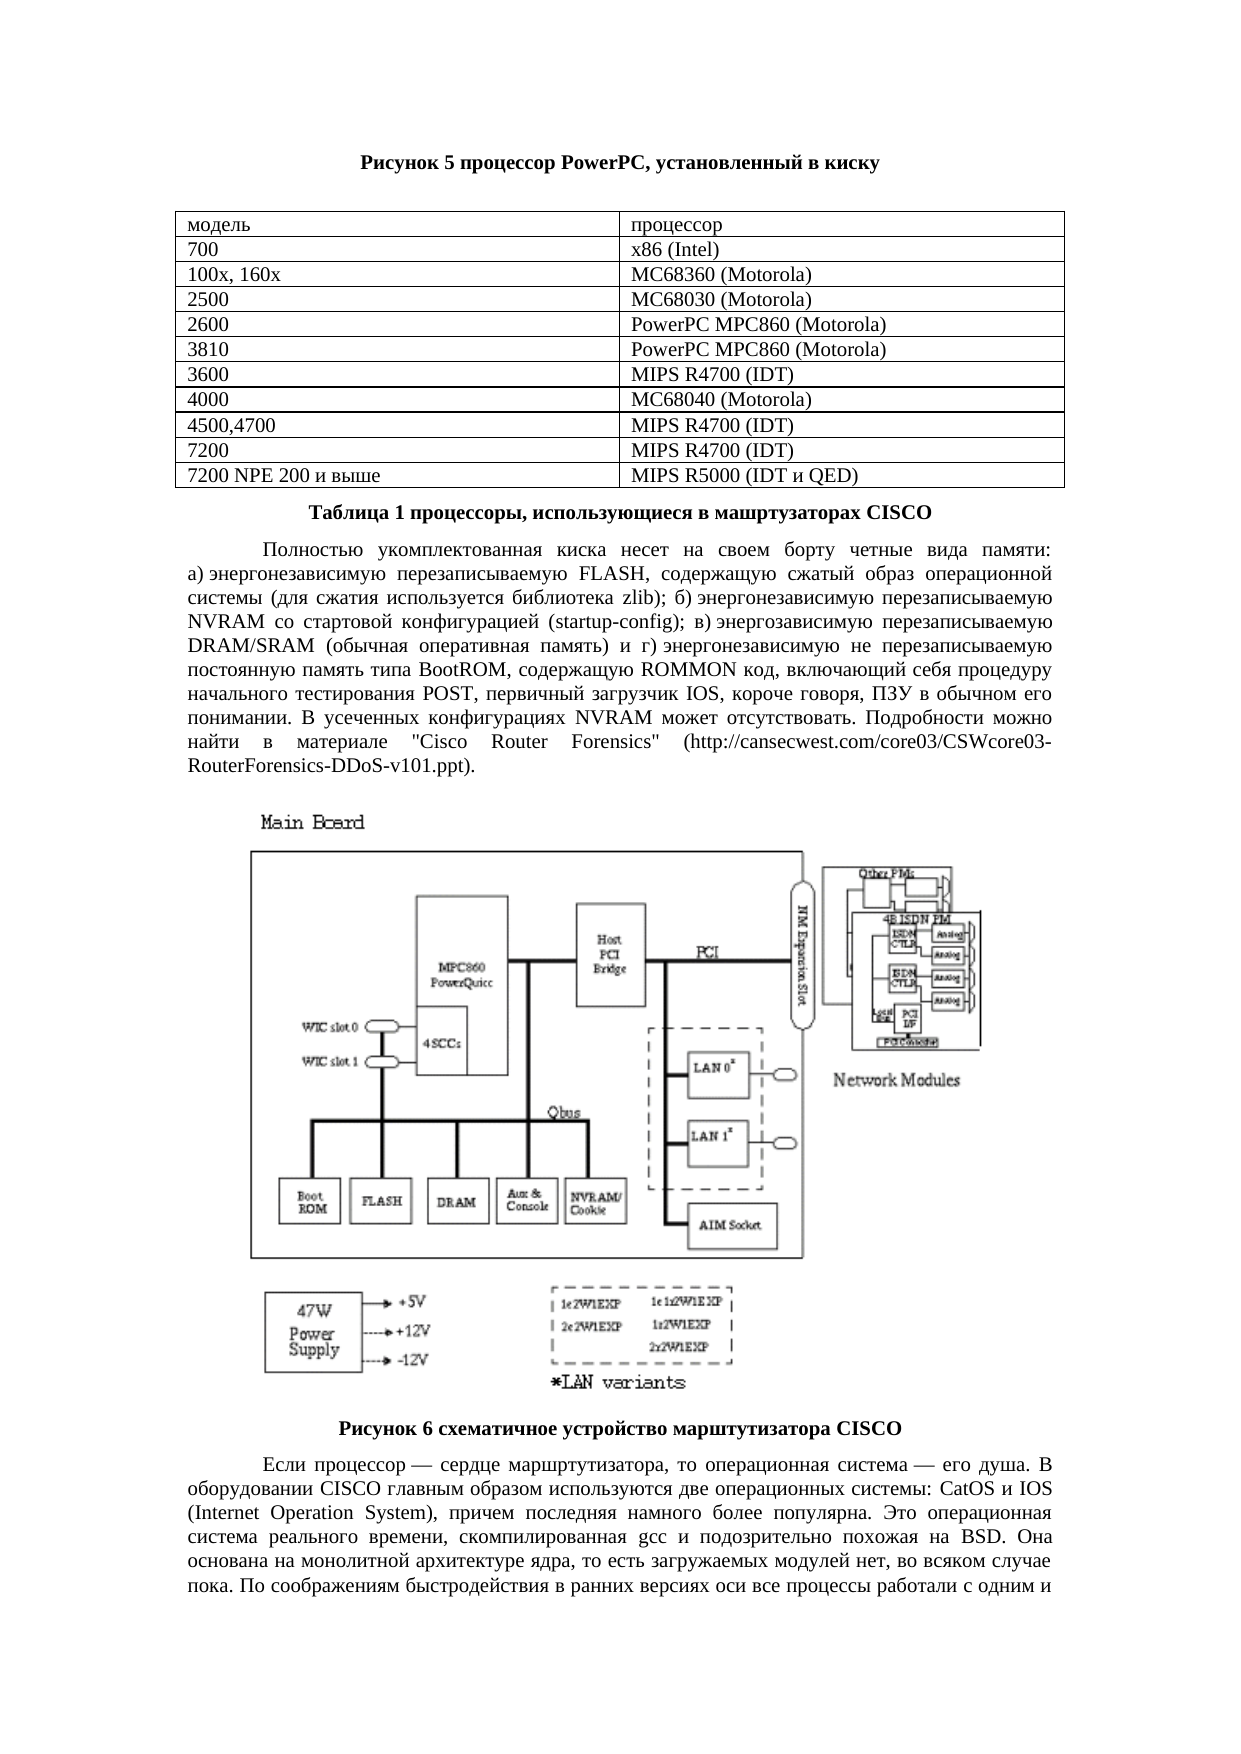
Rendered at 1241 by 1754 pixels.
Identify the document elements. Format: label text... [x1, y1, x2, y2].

text Рисунок 6 схематичное устройство марштутизатора CISCO [187, 1416, 1053, 1440]
table_cell MC68040 (Motorola) [620, 388, 1064, 411]
table_cell 100x, 160x [176, 262, 619, 286]
picture [225, 801, 1016, 1403]
table_cell 4000 [176, 388, 619, 411]
table_cell MC68030 (Motorola) [620, 287, 1064, 311]
table_cell 4500,4700 [176, 413, 619, 437]
table_cell 700 [176, 237, 619, 261]
table_cell PowerPC MPC860 (Motorola) [620, 337, 1064, 361]
table_cell MIPS R5000 (IDT и QED) [620, 463, 1064, 487]
table_cell 7200 [176, 438, 619, 462]
table_cell 3600 [176, 362, 619, 386]
table_cell MIPS R4700 (IDT) [620, 362, 1064, 386]
table_header процессор [620, 212, 1064, 236]
table_cell MIPS R4700 (IDT) [620, 438, 1064, 462]
table_header модель [176, 212, 619, 236]
table_cell MIPS R4700 (IDT) [620, 413, 1064, 437]
text Полностью укомплектованная киска несет на своем борту четные вида памяти: а) энергонезависимую перезаписываемую FLASH, содержащую сжатый образ операционной системы (для сжатия используется библиотека zlib); б) энергонезависимую перезаписываемую NVRAM со стартовой конфигурацией (startup-config); в) энергозависимую перезаписываемую DRAM/SRAM (обычная оперативная память) и г) энергонезависимую не перезаписываемую постоянную память типа BootROM, содержащую ROMMON код, включающий себя процедуру начального тестирования POST, первичный загрузчик IOS, короче говоря, ПЗУ в обычном его понимании. В усеченных конфигурациях NVRAM может отсутствовать. Подробности можно найти в материале "Cisco Router Forensics" (http://cansecwest.com/core03/CSWcore03-RouterForensics-DDoS-v101.ppt). [187, 537, 1053, 777]
table_cell x86 (Intel) [620, 237, 1064, 261]
table_cell 2500 [176, 287, 619, 311]
table_cell PowerPC MPC860 (Motorola) [620, 312, 1064, 336]
table_cell 2600 [176, 312, 619, 336]
text Таблица 1 процессоры, использующиеся в машртузаторах CISCO [187, 500, 1053, 524]
table_cell 3810 [176, 337, 619, 361]
table_cell MC68360 (Motorola) [620, 262, 1064, 286]
text Рисунок 5 процессор PowerPC, установленный в киску [187, 150, 1053, 174]
table_cell 7200 NPE 200 и выше [176, 463, 619, 487]
text Если процессор — сердце маршртутизатора, то операционная система — его душа. В оборудовании CISCO главным образом используются две операционных системы: CatOS и IOS (Internet Operation System), причем последняя намного более популярна. Это операционная система реального времени, скомпилированная gcc и подозрительно похожая на BSD. Она основана на монолитной архитектуре ядра, то есть загружаемых модулей нет, во всяком случае пока. По соображениям быстродействия в ранних версиях оси все процессы работали с одним и [187, 1452, 1053, 1597]
